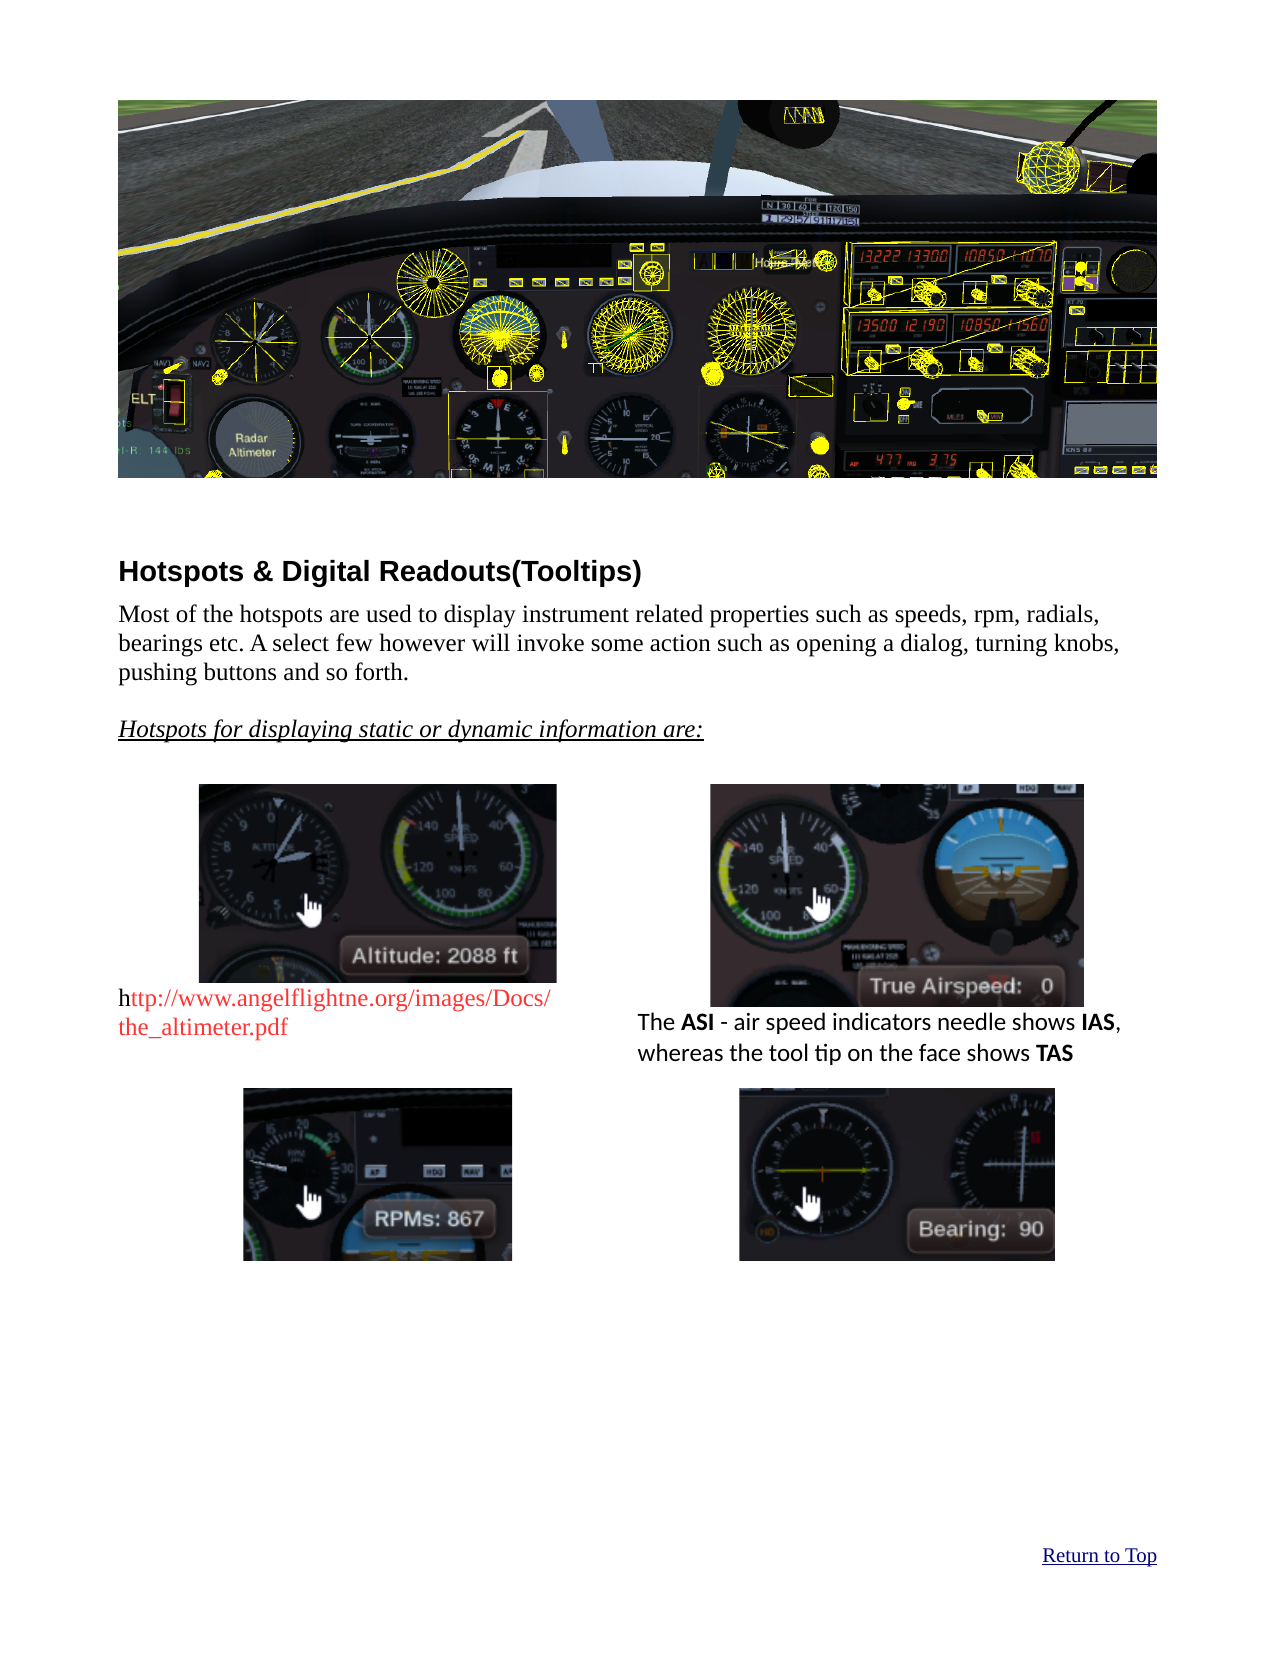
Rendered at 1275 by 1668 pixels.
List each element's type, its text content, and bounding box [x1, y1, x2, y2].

picture [710, 784, 1084, 1007]
table_cell [118, 1088, 637, 1346]
text Most of the hotspots are used to display instrument related properties such as speeds, rpm, radials, bearings etc. A select few however will invoke some action such as opening a dialog, turning knobs, pushing buttons and so forth. [118, 599, 1157, 686]
picture [739, 1088, 1055, 1261]
text Hotspots for displaying static or dynamic information are: [118, 714, 1157, 743]
table_cell http://www.angelflightne.org/images/Docs/the_altimeter.pdf [118, 785, 637, 1088]
table_cell The ASI - air speed indicators needle shows IAS, whereas the tool tip on the face shows TAS [638, 785, 1157, 1088]
table_header [118, 756, 637, 784]
picture [243, 1088, 513, 1261]
subtitle Hotspots & Digital Readouts(Tooltips) [118, 553, 1157, 587]
table_cell [638, 1088, 1157, 1346]
table_header [638, 756, 1157, 784]
picture [198, 784, 557, 983]
picture [118, 100, 1157, 478]
